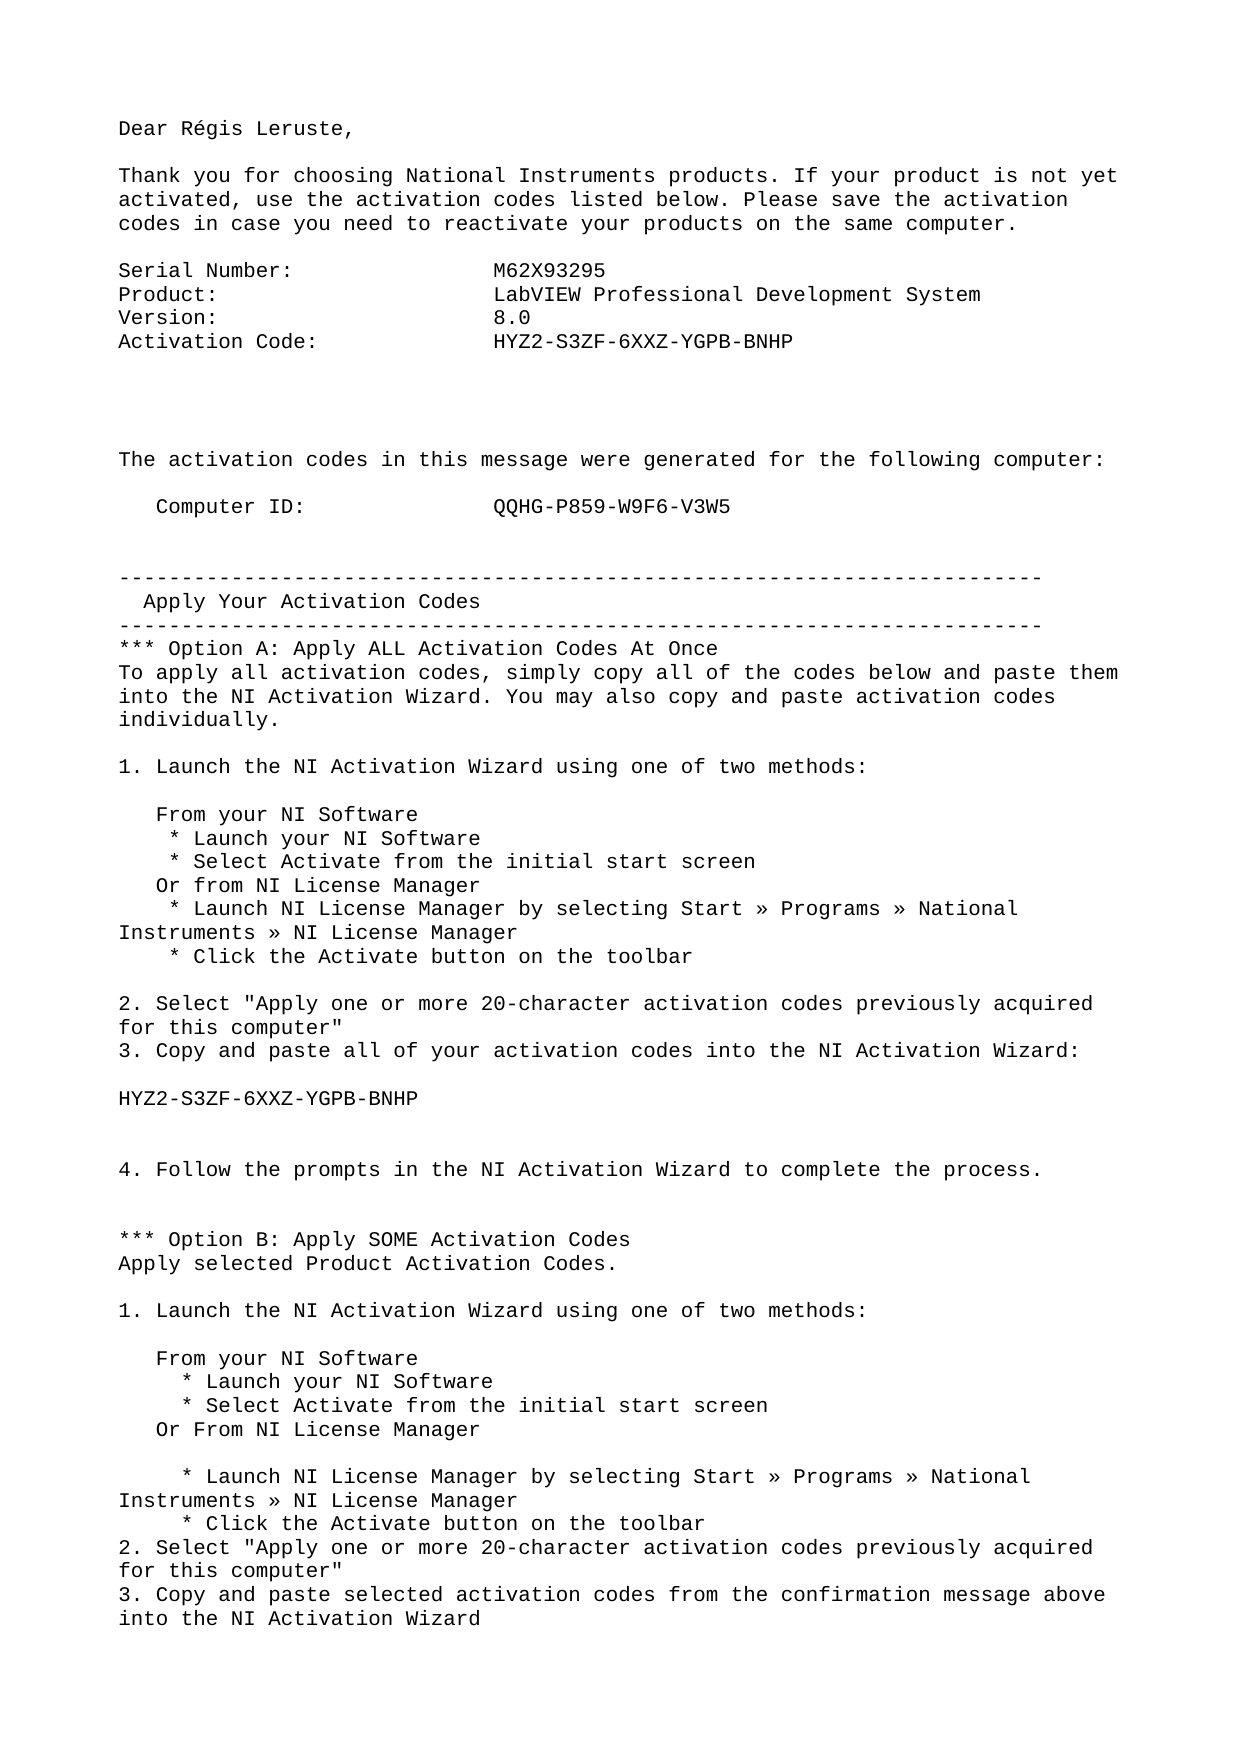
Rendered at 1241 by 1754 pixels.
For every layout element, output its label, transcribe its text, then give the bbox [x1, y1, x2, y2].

text Serial Number: M62X93295 [118, 260, 1122, 284]
text * Select Activate from the initial start screen [118, 1395, 1122, 1419]
text Activation Code: HYZ2-S3ZF-6XXZ-YGPB-BNHP [118, 331, 1122, 354]
text From your NI Software [118, 1348, 1122, 1371]
text Dear Régis Leruste, [118, 118, 1122, 142]
text * Launch NI License Manager by selecting Start » Programs » National Instruments » NI License Manager [118, 1466, 1122, 1513]
text 2. Select "Apply one or more 20-character activation codes previously acquired for this computer" [118, 1537, 1122, 1584]
text From your NI Software [118, 804, 1122, 827]
text Version: 8.0 [118, 307, 1122, 331]
text * Launch your NI Software [118, 827, 1122, 851]
text The activation codes in this message were generated for the following computer: [118, 449, 1122, 473]
text 3. Copy and paste all of your activation codes into the NI Activation Wizard: [118, 1040, 1122, 1064]
text 4. Follow the prompts in the NI Activation Wizard to complete the process. [118, 1158, 1122, 1182]
text Apply Your Activation Codes [118, 591, 1122, 615]
text 2. Select "Apply one or more 20-character activation codes previously acquired for this computer" [118, 993, 1122, 1040]
text -------------------------------------------------------------------------- [118, 567, 1122, 591]
text 3. Copy and paste selected activation codes from the confirmation message above into the NI Activation Wizard [118, 1584, 1122, 1631]
text Apply selected Product Activation Codes. [118, 1253, 1122, 1277]
text * Select Activate from the initial start screen [118, 851, 1122, 875]
text To apply all activation codes, simply copy all of the codes below and paste them into the NI Activation Wizard. You may also copy and paste activation codes individually. [118, 662, 1122, 733]
text Computer ID: QQHG-P859-W9F6-V3W5 [118, 496, 1122, 520]
text Or From NI License Manager [118, 1419, 1122, 1442]
text Product: LabVIEW Professional Development System [118, 284, 1122, 307]
text Thank you for choosing National Instruments products. If your product is not yet activated, use the activation codes listed below. Please save the activation codes in case you need to reactivate your products on the same computer. [118, 165, 1122, 236]
text HYZ2-S3ZF-6XXZ-YGPB-BNHP [118, 1088, 1122, 1111]
text 1. Launch the NI Activation Wizard using one of two methods: [118, 757, 1122, 780]
text -------------------------------------------------------------------------- [118, 615, 1122, 638]
text * Launch NI License Manager by selecting Start » Programs » National Instruments » NI License Manager [118, 898, 1122, 946]
text * Click the Activate button on the toolbar [118, 1513, 1122, 1537]
text *** Option A: Apply ALL Activation Codes At Once [118, 638, 1122, 662]
text *** Option B: Apply SOME Activation Codes [118, 1229, 1122, 1253]
text * Launch your NI Software [118, 1371, 1122, 1395]
text Or from NI License Manager [118, 875, 1122, 898]
text * Click the Activate button on the toolbar [118, 946, 1122, 969]
text 1. Launch the NI Activation Wizard using one of two methods: [118, 1300, 1122, 1324]
